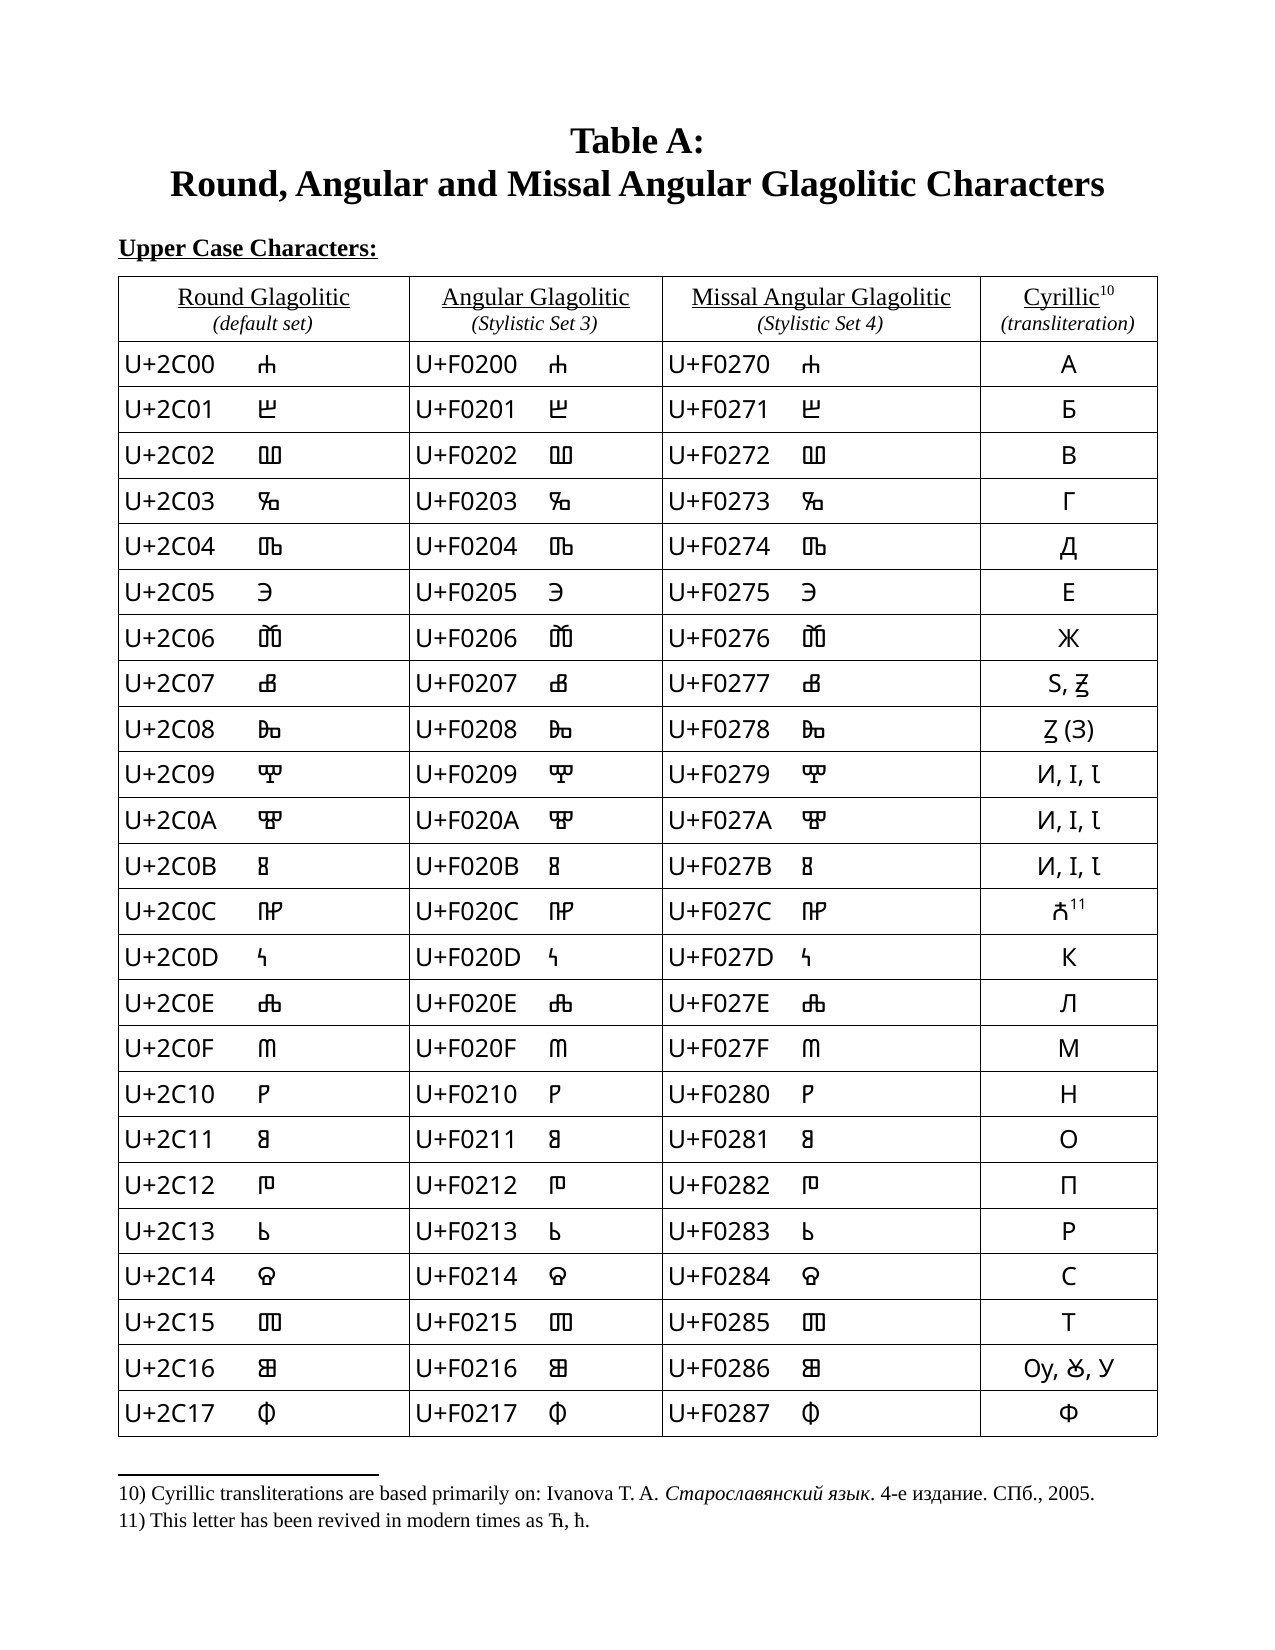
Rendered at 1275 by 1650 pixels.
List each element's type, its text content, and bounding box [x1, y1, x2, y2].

table_cell U+F0272 Ⰲ [663, 433, 980, 477]
table_cell U+F0277 Ⰷ [663, 661, 980, 706]
table_cell U+F0209 Ⰹ [410, 752, 662, 797]
table_cell Ѹ, Ꙋ, У [981, 1345, 1157, 1390]
table_header Missal Angular Glagolitic (Stylistic Set 4) [663, 277, 980, 341]
table_cell U+F0275 Ⰵ [663, 570, 980, 614]
table_header Round Glagolitic (default set) [119, 277, 409, 341]
table_cell U+F0206 Ⰶ [410, 615, 662, 660]
table_cell U+F0212 Ⱂ [410, 1163, 662, 1207]
table_cell U+F0210 Ⱀ [410, 1072, 662, 1116]
table_cell U+2C06 Ⰶ [119, 615, 409, 660]
table_cell Е [981, 570, 1157, 614]
table_cell U+2C0D Ⰽ [119, 935, 409, 979]
table_cell U+F0201 Ⰱ [410, 387, 662, 432]
table_cell И, І, Ꙇ [981, 798, 1157, 842]
table_cell U+2C09 Ⰹ [119, 752, 409, 797]
table_cell U+F0217 Ⱇ [410, 1391, 662, 1436]
table_cell П [981, 1163, 1157, 1207]
table_cell К [981, 935, 1157, 979]
table_cell U+F0283 Ⱃ [663, 1209, 980, 1253]
table_cell U+F0273 Ⰳ [663, 479, 980, 523]
table_cell U+F0271 Ⰱ [663, 387, 980, 432]
table_cell U+F027F Ⰿ [663, 1026, 980, 1071]
table_cell U+F0207 Ⰷ [410, 661, 662, 706]
table_cell Л [981, 980, 1157, 1025]
table_cell Ж [981, 615, 1157, 660]
table_cell U+2C14 Ⱄ [119, 1254, 409, 1299]
table_cell U+F0287 Ⱇ [663, 1391, 980, 1436]
table_cell U+2C05 Ⰵ [119, 570, 409, 614]
table_cell U+2C02 Ⰲ [119, 433, 409, 477]
table_cell U+2C16 Ⱆ [119, 1345, 409, 1390]
table_header Cyrillic (transliteration) [981, 277, 1157, 341]
table_cell U+F0215 Ⱅ [410, 1300, 662, 1344]
table_cell U+F0279 Ⰹ [663, 752, 980, 797]
table_cell U+F020A Ⰺ [410, 798, 662, 842]
table_cell U+F0202 Ⰲ [410, 433, 662, 477]
table_cell U+F027E Ⰾ [663, 980, 980, 1025]
table_cell U+F0282 Ⱂ [663, 1163, 980, 1207]
table_cell U+2C10 Ⱀ [119, 1072, 409, 1116]
table_cell В [981, 433, 1157, 477]
table_cell U+F0216 Ⱆ [410, 1345, 662, 1390]
table_cell Ꙉ [981, 889, 1157, 934]
table_cell U+F0276 Ⰶ [663, 615, 980, 660]
table_cell U+F020C Ⰼ [410, 889, 662, 934]
table_cell U+F0278 Ⰸ [663, 707, 980, 751]
table_cell Г [981, 479, 1157, 523]
table_header Angular Glagolitic (Stylistic Set 3) [410, 277, 662, 341]
table_cell U+2C01 Ⰱ [119, 387, 409, 432]
table_cell U+F0205 Ⰵ [410, 570, 662, 614]
table_cell U+F0211 Ⱁ [410, 1117, 662, 1162]
table_cell U+2C0A Ⰺ [119, 798, 409, 842]
table_cell А [981, 342, 1157, 386]
table_cell U+F020E Ⰾ [410, 980, 662, 1025]
table_cell U+F020B Ⰻ [410, 844, 662, 888]
table_cell U+2C12 Ⱂ [119, 1163, 409, 1207]
table_cell U+F0274 Ⰴ [663, 524, 980, 569]
table_cell U+F0280 Ⱀ [663, 1072, 980, 1116]
table_cell U+F0203 Ⰳ [410, 479, 662, 523]
table_cell Ѕ, Ꙃ [981, 661, 1157, 706]
table_cell U+F027A Ⰺ [663, 798, 980, 842]
table_cell U+F0213 Ⱃ [410, 1209, 662, 1253]
table_cell U+2C03 Ⰳ [119, 479, 409, 523]
table_cell U+F020F Ⰿ [410, 1026, 662, 1071]
table_cell Б [981, 387, 1157, 432]
text Table A: [118, 118, 1157, 161]
table_cell U+2C15 Ⱅ [119, 1300, 409, 1344]
table_cell И, І, Ꙇ [981, 844, 1157, 888]
table_cell С [981, 1254, 1157, 1299]
table_cell Т [981, 1300, 1157, 1344]
table_cell U+2C00 Ⰰ [119, 342, 409, 386]
table_cell Ꙁ (З) [981, 707, 1157, 751]
table_cell U+F027B Ⰻ [663, 844, 980, 888]
table_cell U+2C0F Ⰿ [119, 1026, 409, 1071]
table_cell U+2C0E Ⰾ [119, 980, 409, 1025]
table_cell Р [981, 1209, 1157, 1253]
table_cell U+F020D Ⰽ [410, 935, 662, 979]
table_cell U+F0284 Ⱄ [663, 1254, 980, 1299]
table_cell U+2C07 Ⰷ [119, 661, 409, 706]
table_cell U+2C08 Ⰸ [119, 707, 409, 751]
table_cell М [981, 1026, 1157, 1071]
table_cell Н [981, 1072, 1157, 1116]
table_cell И, І, Ꙇ [981, 752, 1157, 797]
table_cell U+2C0B Ⰻ [119, 844, 409, 888]
table_cell U+F0214 Ⱄ [410, 1254, 662, 1299]
table_cell О [981, 1117, 1157, 1162]
table_cell U+F0208 Ⰸ [410, 707, 662, 751]
text Upper Case Characters: [118, 233, 1157, 262]
table_cell U+F0200 Ⰰ [410, 342, 662, 386]
text Round, Angular and Missal Angular Glagolitic Characters [118, 161, 1157, 204]
table_cell U+F027D Ⰽ [663, 935, 980, 979]
table_cell U+F0281 Ⱁ [663, 1117, 980, 1162]
table_cell U+F0204 Ⰴ [410, 524, 662, 569]
table_cell U+2C04 Ⰴ [119, 524, 409, 569]
table_cell U+F0286 Ⱆ [663, 1345, 980, 1390]
table_cell U+2C0C Ⰼ [119, 889, 409, 934]
table_cell U+F0270 Ⰰ [663, 342, 980, 386]
table_cell U+F0285 Ⱅ [663, 1300, 980, 1344]
table_cell U+F027C Ⰼ [663, 889, 980, 934]
table_cell U+2C11 Ⱁ [119, 1117, 409, 1162]
table_cell Д [981, 524, 1157, 569]
table_cell U+2C17 Ⱇ [119, 1391, 409, 1436]
table_cell U+2C13 Ⱃ [119, 1209, 409, 1253]
table_cell Ф [981, 1391, 1157, 1436]
